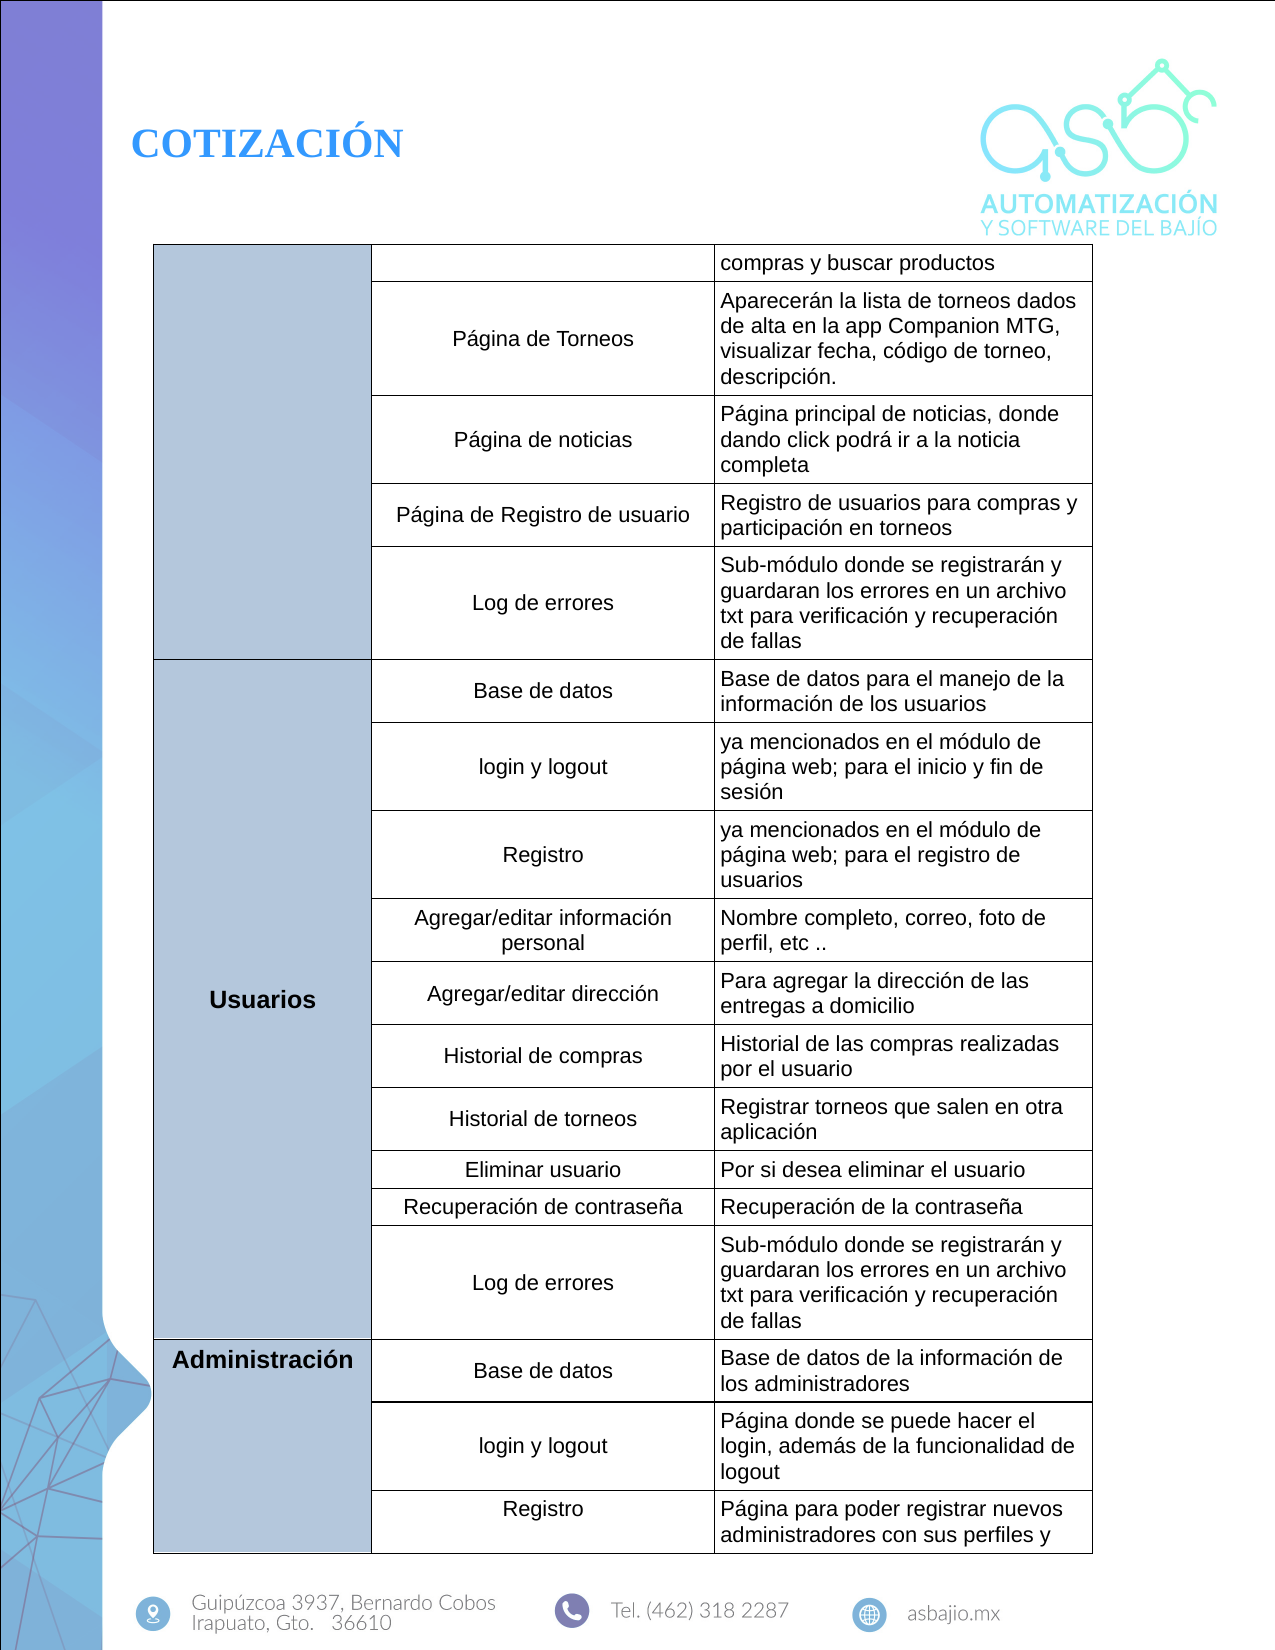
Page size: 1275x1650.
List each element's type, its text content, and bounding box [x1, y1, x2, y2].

table_cell Usuarios [154, 660, 371, 1338]
table_cell login y logout [372, 723, 714, 810]
table_cell Historial de las compras realizadas por el usuario [715, 1025, 1092, 1087]
table_cell ya mencionados en el módulo de página web; para el inicio y fin de sesión [715, 723, 1092, 810]
table_cell Registro de usuarios para compras y participación en torneos [715, 484, 1092, 546]
table_cell Página para poder registrar nuevos administradores con sus perfiles y [715, 1491, 1092, 1552]
table_cell [372, 245, 714, 281]
table_cell ya mencionados en el módulo de página web; para el registro de usuarios [715, 811, 1092, 898]
table_cell Para agregar la dirección de las entregas a domicilio [715, 962, 1092, 1024]
table_cell Log de errores [372, 547, 714, 659]
table_cell Agregar/editar información personal [372, 899, 714, 961]
table_cell login y logout [372, 1403, 714, 1489]
table_cell Página de Torneos [372, 282, 714, 394]
table_cell Página de Registro de usuario [372, 484, 714, 546]
table_cell Recuperación de contraseña [372, 1189, 714, 1225]
table_cell Historial de torneos [372, 1088, 714, 1150]
table_cell Por si desea eliminar el usuario [715, 1151, 1092, 1187]
table_cell Base de datos de la información de los administradores [715, 1340, 1092, 1401]
table_cell Página de noticias [372, 396, 714, 483]
table_cell Registro [372, 1491, 714, 1552]
table_cell Administración [154, 1340, 371, 1552]
table_cell Página principal de noticias, donde dando click podrá ir a la noticia completa [715, 396, 1092, 483]
table_cell Log de errores [372, 1226, 714, 1338]
table_cell Recuperación de la contraseña [715, 1189, 1092, 1225]
table_cell Base de datos para el manejo de la información de los usuarios [715, 660, 1092, 722]
table_cell Historial de compras [372, 1025, 714, 1087]
table_cell Sub-módulo donde se registrarán y guardaran los errores en un archivo txt para verificación y recuperación de fallas [715, 547, 1092, 659]
table_cell Base de datos [372, 660, 714, 722]
table_cell Aparecerán la lista de torneos dados de alta en la app Companion MTG, visualizar fecha, código de torneo, descripción. [715, 282, 1092, 394]
table_cell Agregar/editar dirección [372, 962, 714, 1024]
table_cell Sub-módulo donde se registrarán y guardaran los errores en un archivo txt para verificación y recuperación de fallas [715, 1226, 1092, 1338]
table_cell compras y buscar productos [715, 245, 1092, 281]
table_cell Nombre completo, correo, foto de perfil, etc .. [715, 899, 1092, 961]
table_cell Página donde se puede hacer el login, además de la funcionalidad de logout [715, 1403, 1092, 1489]
table_cell Eliminar usuario [372, 1151, 714, 1187]
table_cell [154, 245, 371, 659]
table_cell Base de datos [372, 1340, 714, 1401]
table_cell Registro [372, 811, 714, 898]
table_cell Registrar torneos que salen en otra aplicación [715, 1088, 1092, 1150]
